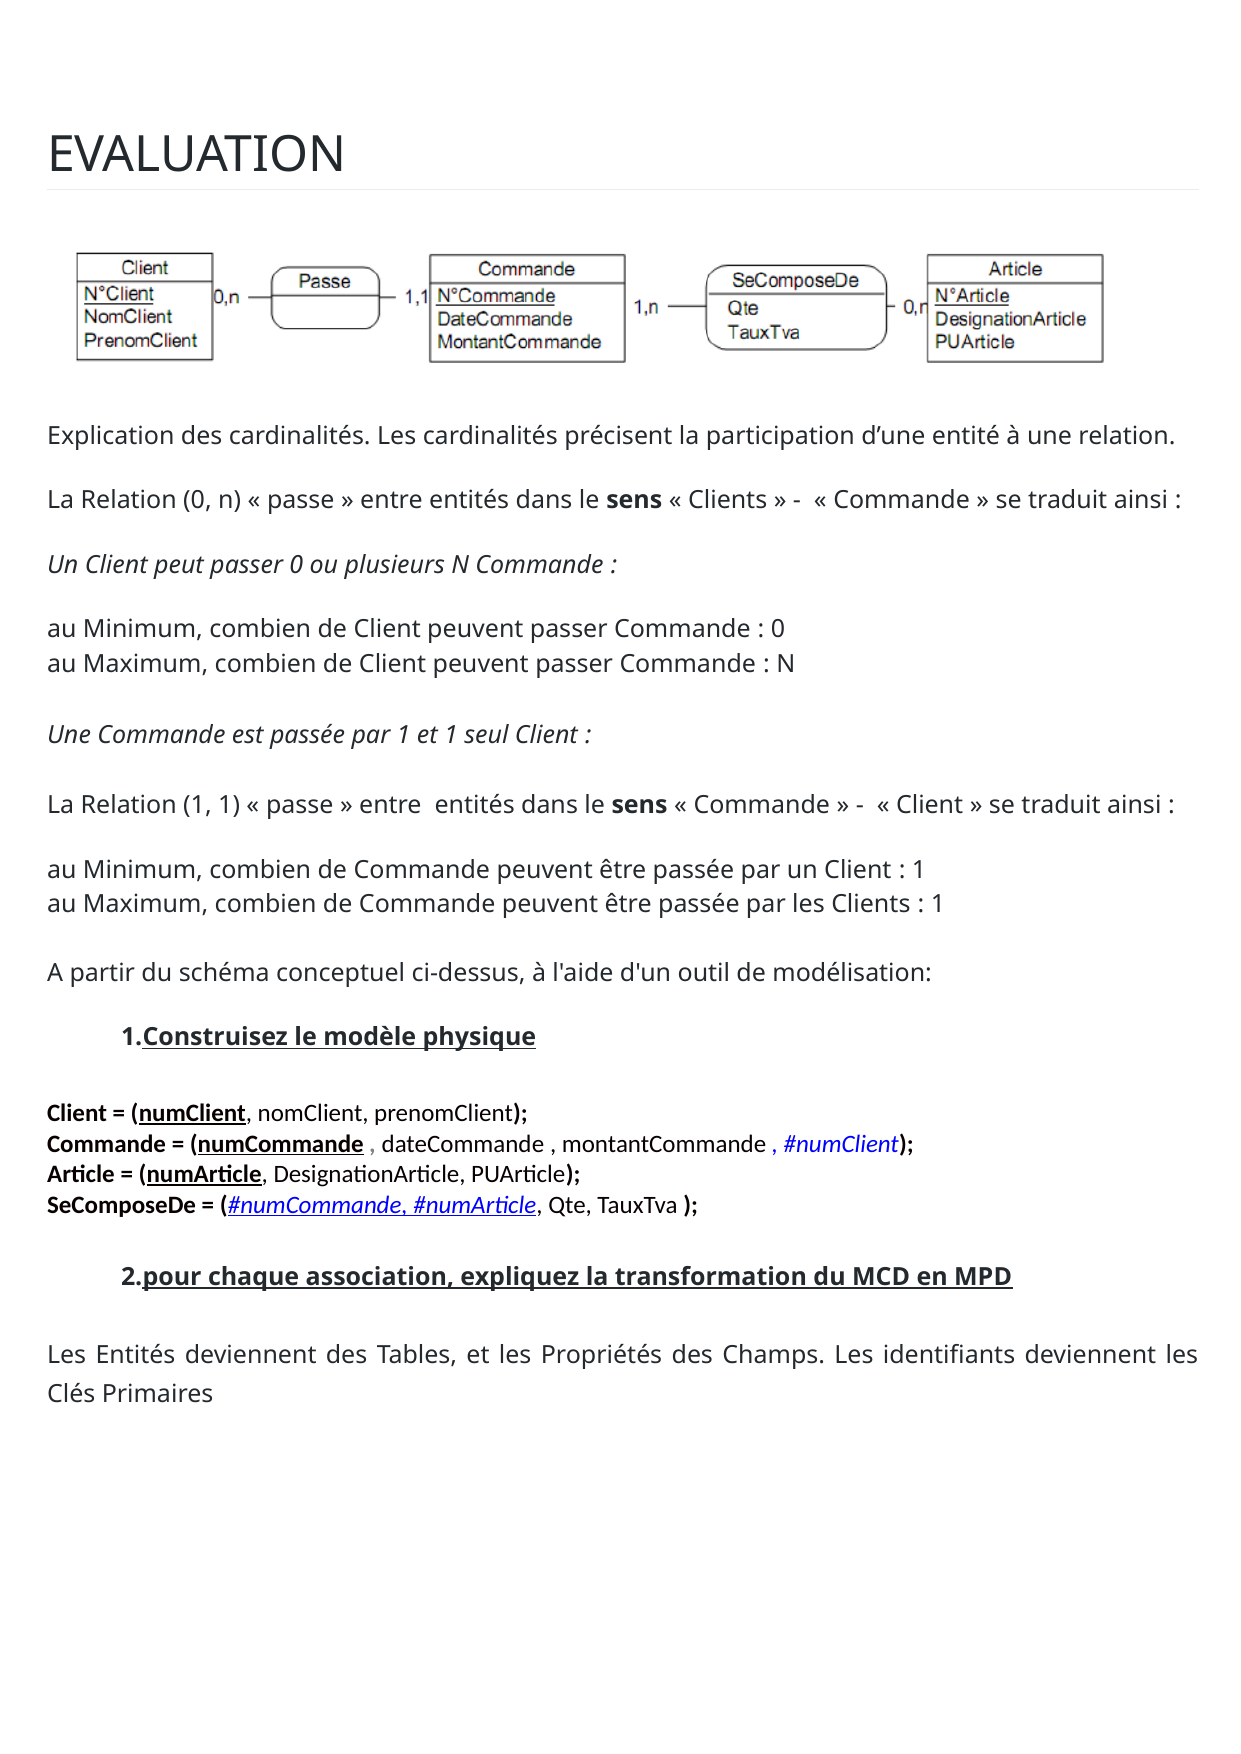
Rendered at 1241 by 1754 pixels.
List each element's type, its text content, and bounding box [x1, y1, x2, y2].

text Explication des cardinalités. Les cardinalités précisent la participation d’une entité à une relation. [47, 418, 1199, 452]
text Les Entités deviennent des Tables, et les Propriétés des Champs. Les identifiants deviennent les Clés Primaires [47, 1337, 1199, 1410]
text au Maximum, combien de Commande peuvent être passée par les Clients : 1 [47, 885, 1199, 919]
text au Minimum, combien de Commande peuvent être passée par un Client : 1 [47, 851, 1199, 885]
text au Minimum, combien de Client peuvent passer Commande : 0 [47, 611, 1199, 644]
text au Maximum, combien de Client peuvent passer Commande : N [47, 646, 1199, 680]
text Client = (numClient, nomClient, prenomClient); [47, 1097, 1199, 1128]
text Commande = (numCommande , dateCommande , montantCommande , #numClient); [47, 1128, 1199, 1158]
text SeComposeDe = (#numCommande, #numArticle, Qte, TauxTva ); [47, 1189, 1199, 1219]
text La Relation (0, n) « passe » entre entités dans le sens « Clients » - « Commande » se traduit ainsi : [47, 482, 1199, 516]
text Une Commande est passée par 1 et 1 seul Client : [47, 716, 1199, 751]
text Article = (numArticle, DesignationArticle, PUArticle); [47, 1158, 1199, 1189]
text La Relation (1, 1) « passe » entre entités dans le sens « Commande » - « Client » se traduit ainsi : [47, 787, 1199, 821]
list pour chaque association, expliquez la transformation du MCD en MPD [47, 1258, 1199, 1292]
text Un Client peut passer 0 ou plusieurs N Commande : [47, 546, 1199, 580]
picture [46, 231, 1135, 400]
text A partir du schéma conceptuel ci-dessus, à l'aide d'un outil de modélisation: [47, 955, 1199, 989]
subtitle EVALUATION [47, 118, 1199, 189]
list Construisez le modèle physique [47, 1019, 1199, 1053]
